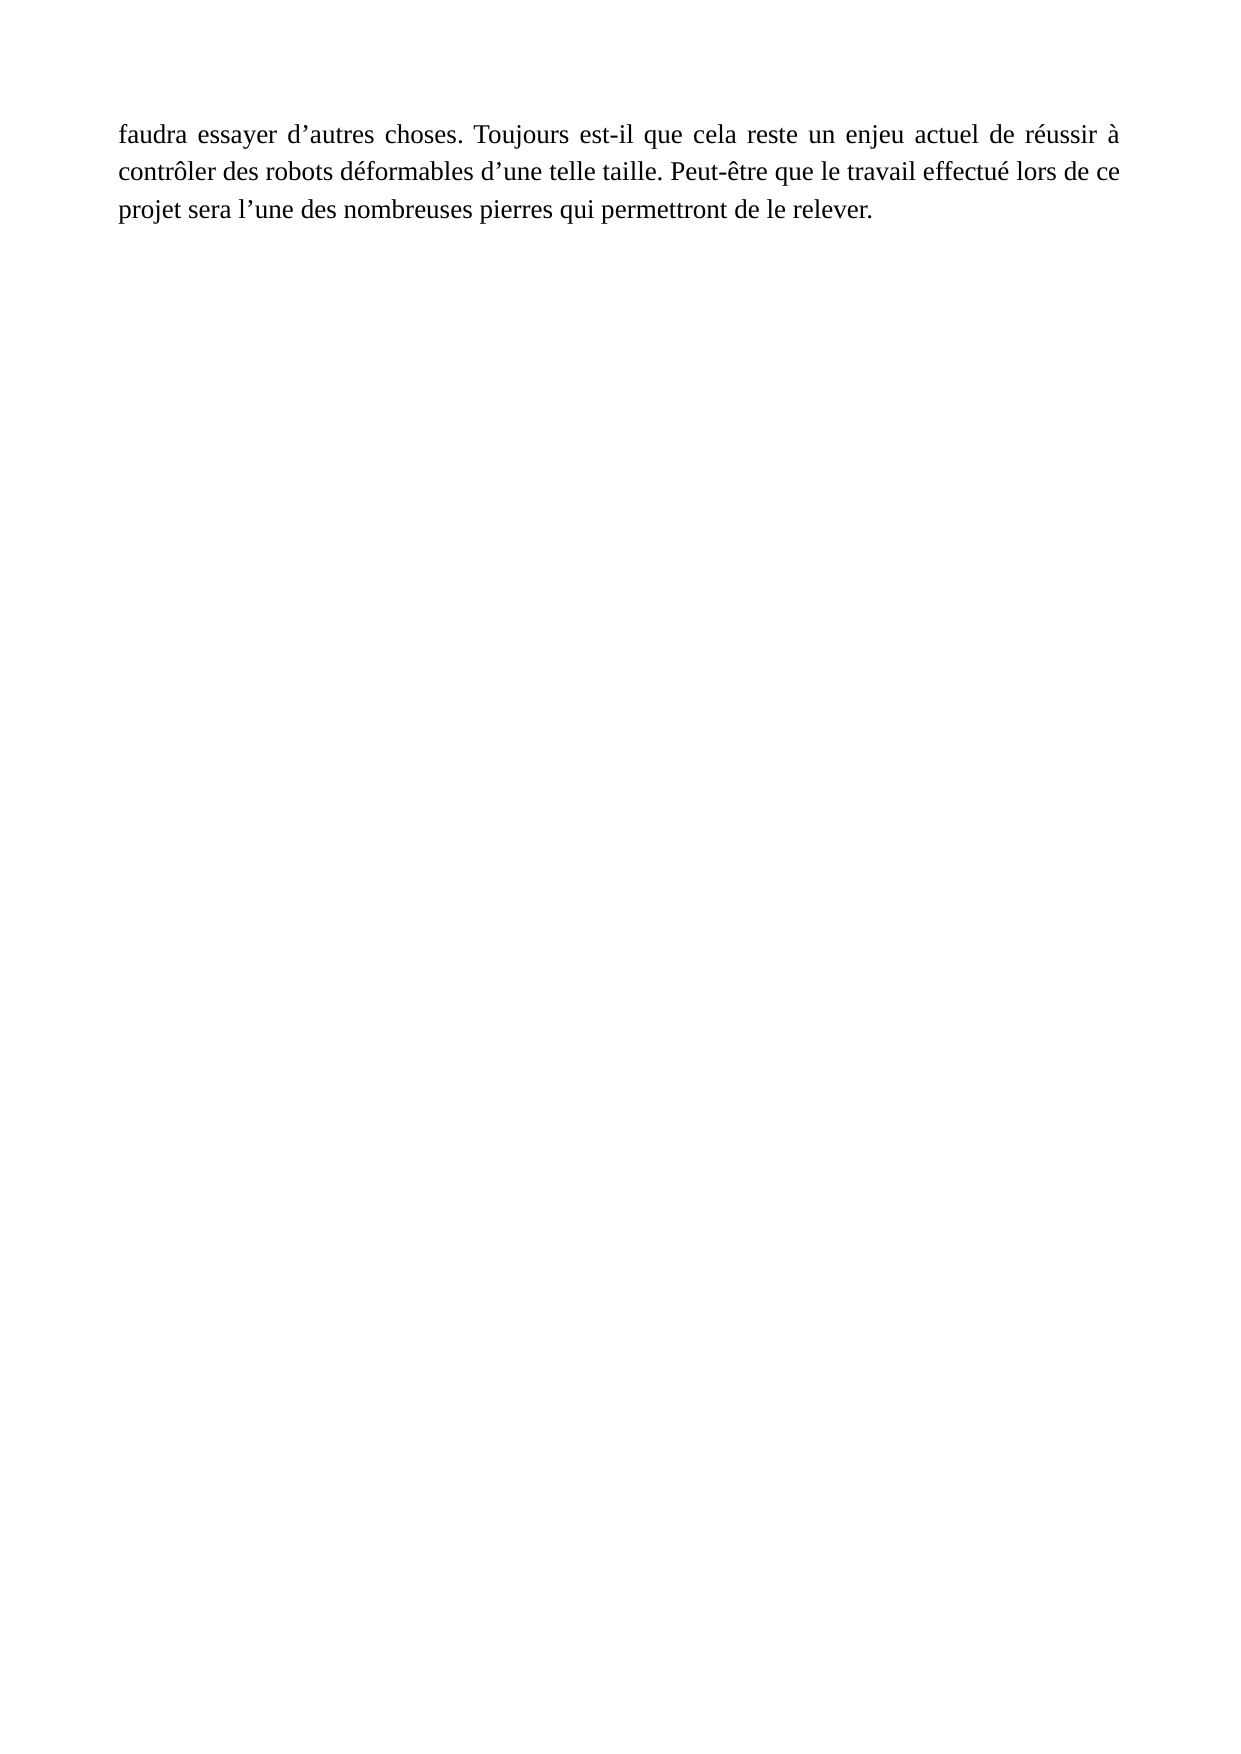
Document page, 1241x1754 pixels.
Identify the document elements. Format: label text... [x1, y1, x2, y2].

text faudra essayer d’autres choses. Toujours est-il que cela reste un enjeu actuel de réussir à contrôler des robots déformables d’une telle taille. Peut-être que le travail effectué lors de ce projet sera l’une des nombreuses pierres qui permettront de le relever. [118, 118, 1122, 224]
